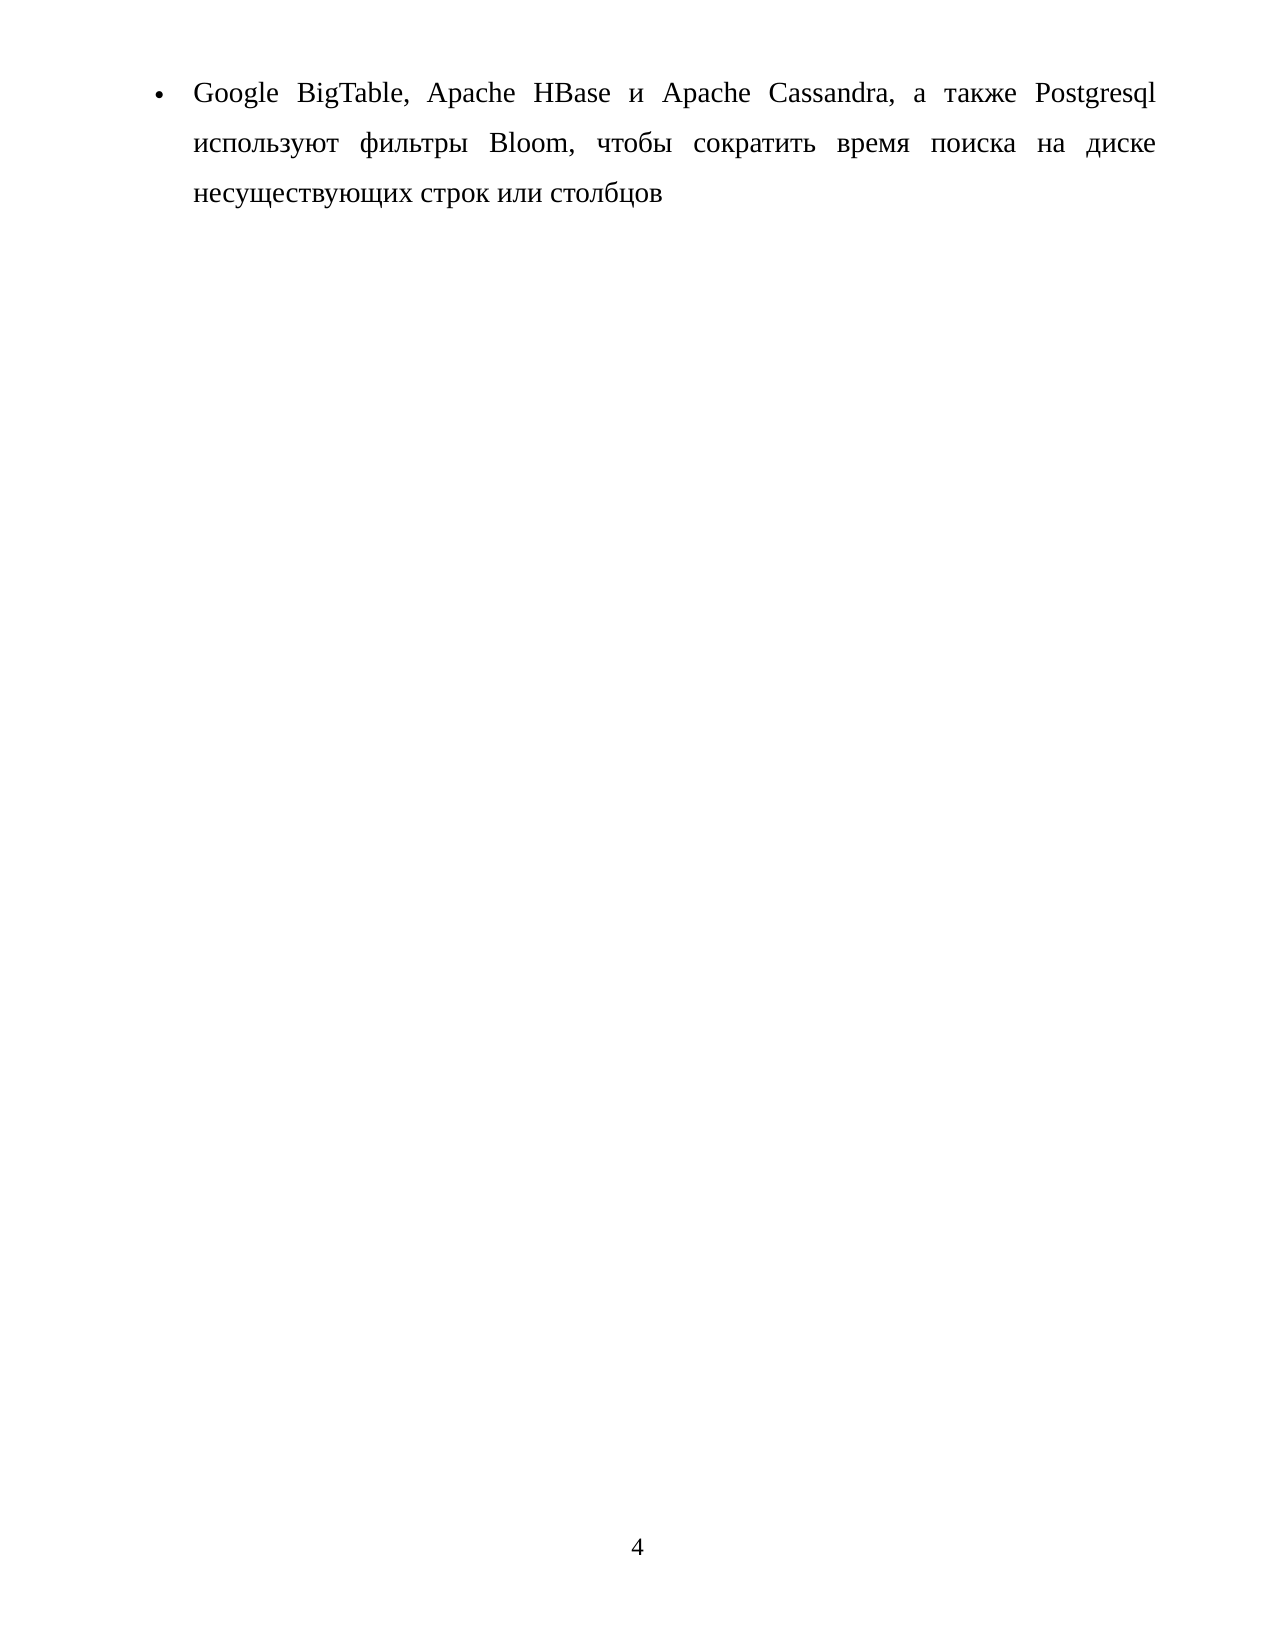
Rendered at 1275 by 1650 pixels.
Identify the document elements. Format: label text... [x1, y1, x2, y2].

list Google BigTable, Apache HBase и Apache Cassandra, а также Postgresql используют фильтры Bloom, чтобы сократить время поиска на диске несуществующих строк или столбцов [156, 75, 1157, 209]
